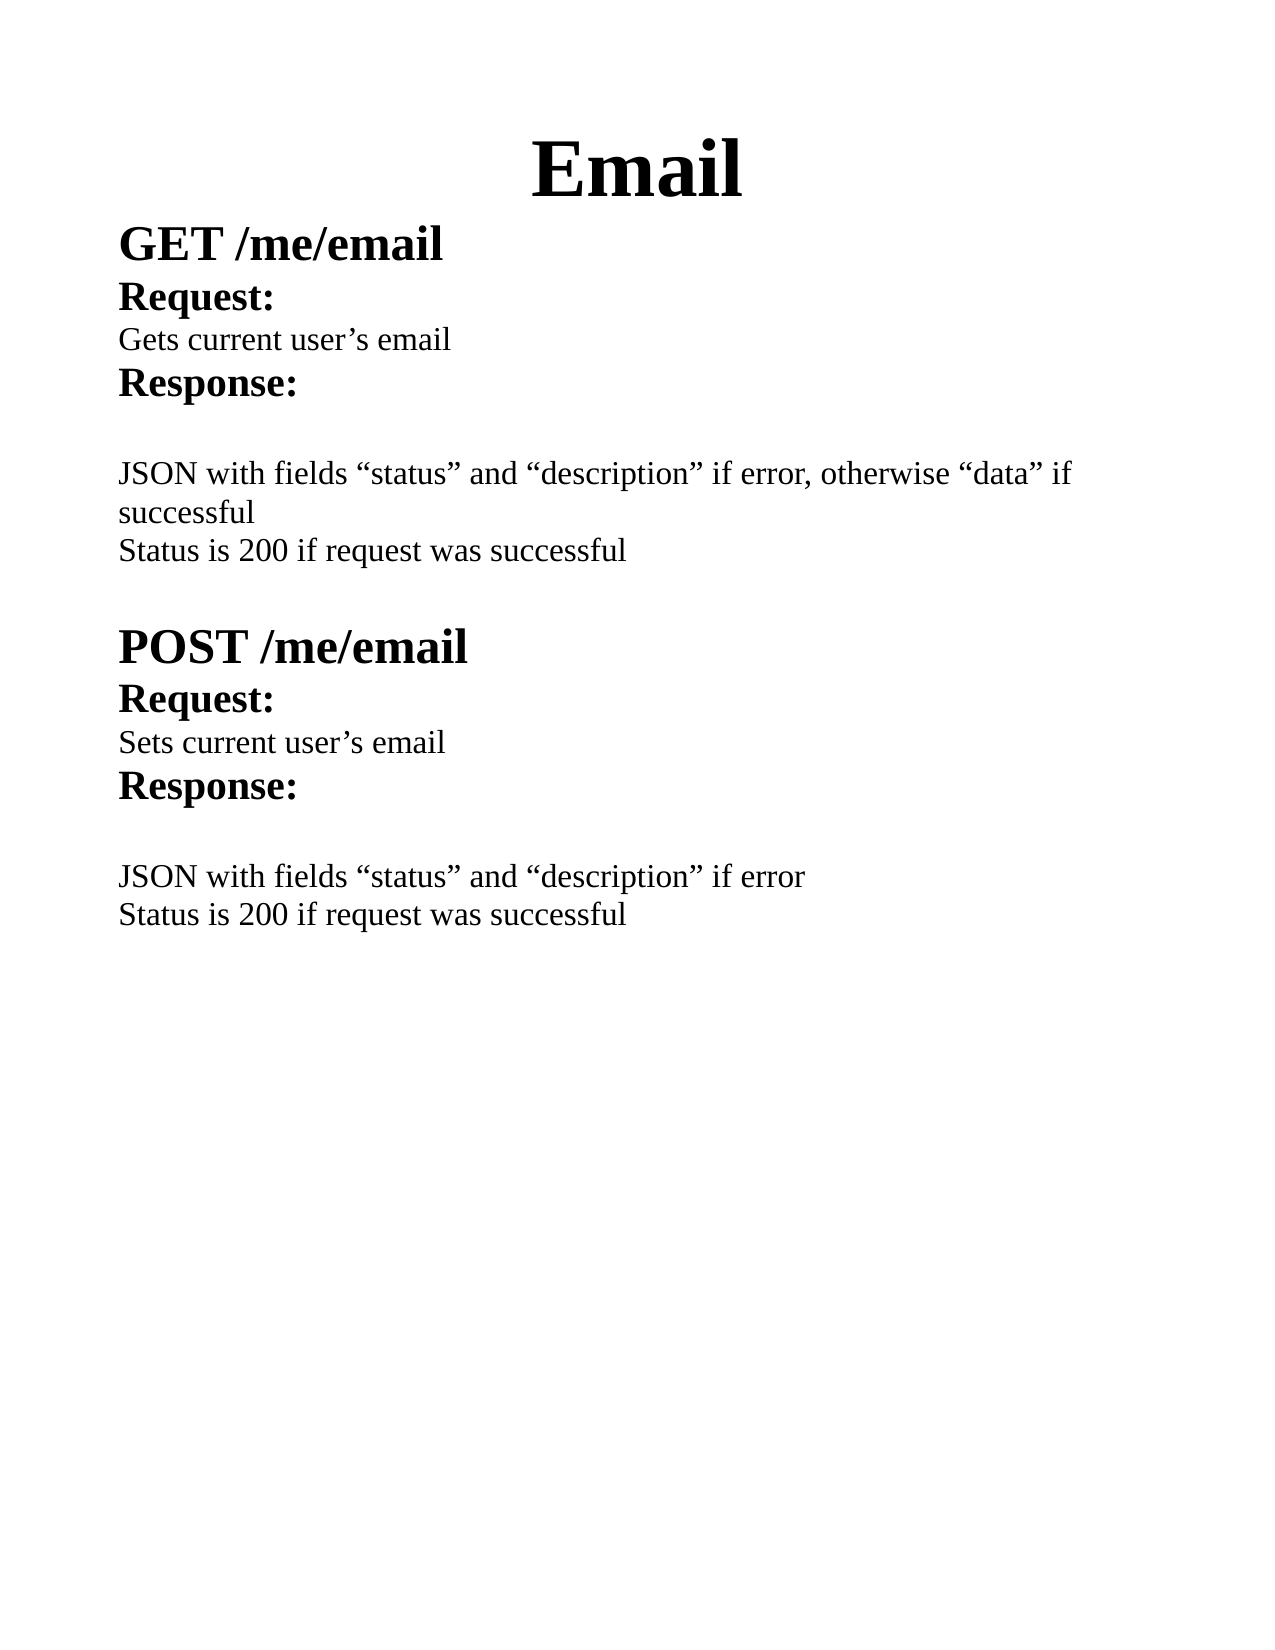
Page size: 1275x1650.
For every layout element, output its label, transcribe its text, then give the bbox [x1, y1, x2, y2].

text GET /me/email [118, 214, 1157, 271]
text Response: [118, 760, 1157, 808]
text Email [118, 118, 1157, 214]
text Response: [118, 358, 1157, 406]
text POST /me/email [118, 616, 1157, 674]
text Sets current user’s email [118, 722, 1157, 760]
text Gets current user’s email [118, 319, 1157, 358]
text JSON with fields “status” and “description” if error Status is 200 if request was successful [118, 856, 1157, 933]
text Request: [118, 271, 1157, 319]
text Request: [118, 674, 1157, 722]
text JSON with fields “status” and “description” if error, otherwise “data” if successful Status is 200 if request was successful [118, 453, 1157, 568]
